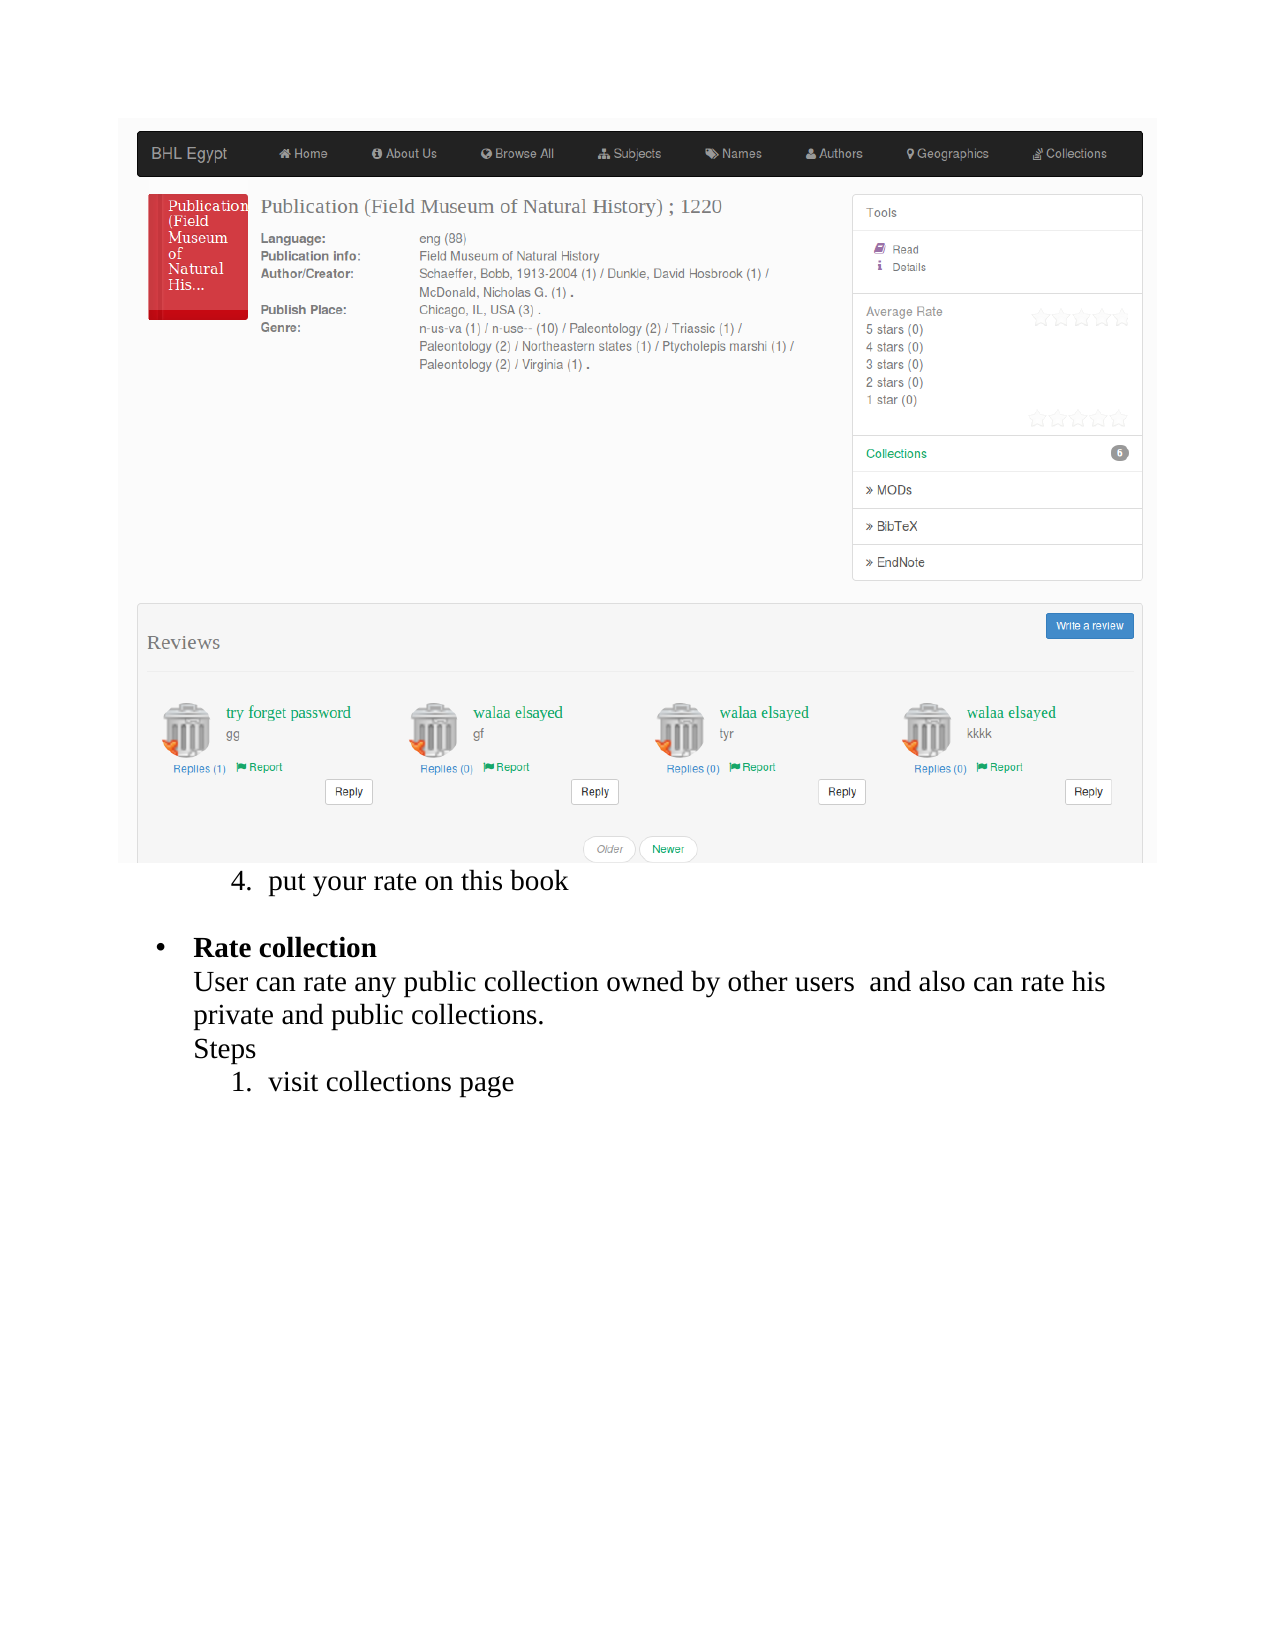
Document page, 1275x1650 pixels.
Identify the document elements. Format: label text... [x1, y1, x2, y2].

list Steps [156, 1031, 1157, 1064]
list put your rate on this book [231, 863, 1157, 896]
list User can rate any public collection owned by other users and also can rate his private and public collections. [156, 964, 1157, 1031]
list visit collections page [231, 1064, 1157, 1098]
picture [118, 118, 1157, 863]
list Rate collection [156, 930, 1157, 964]
